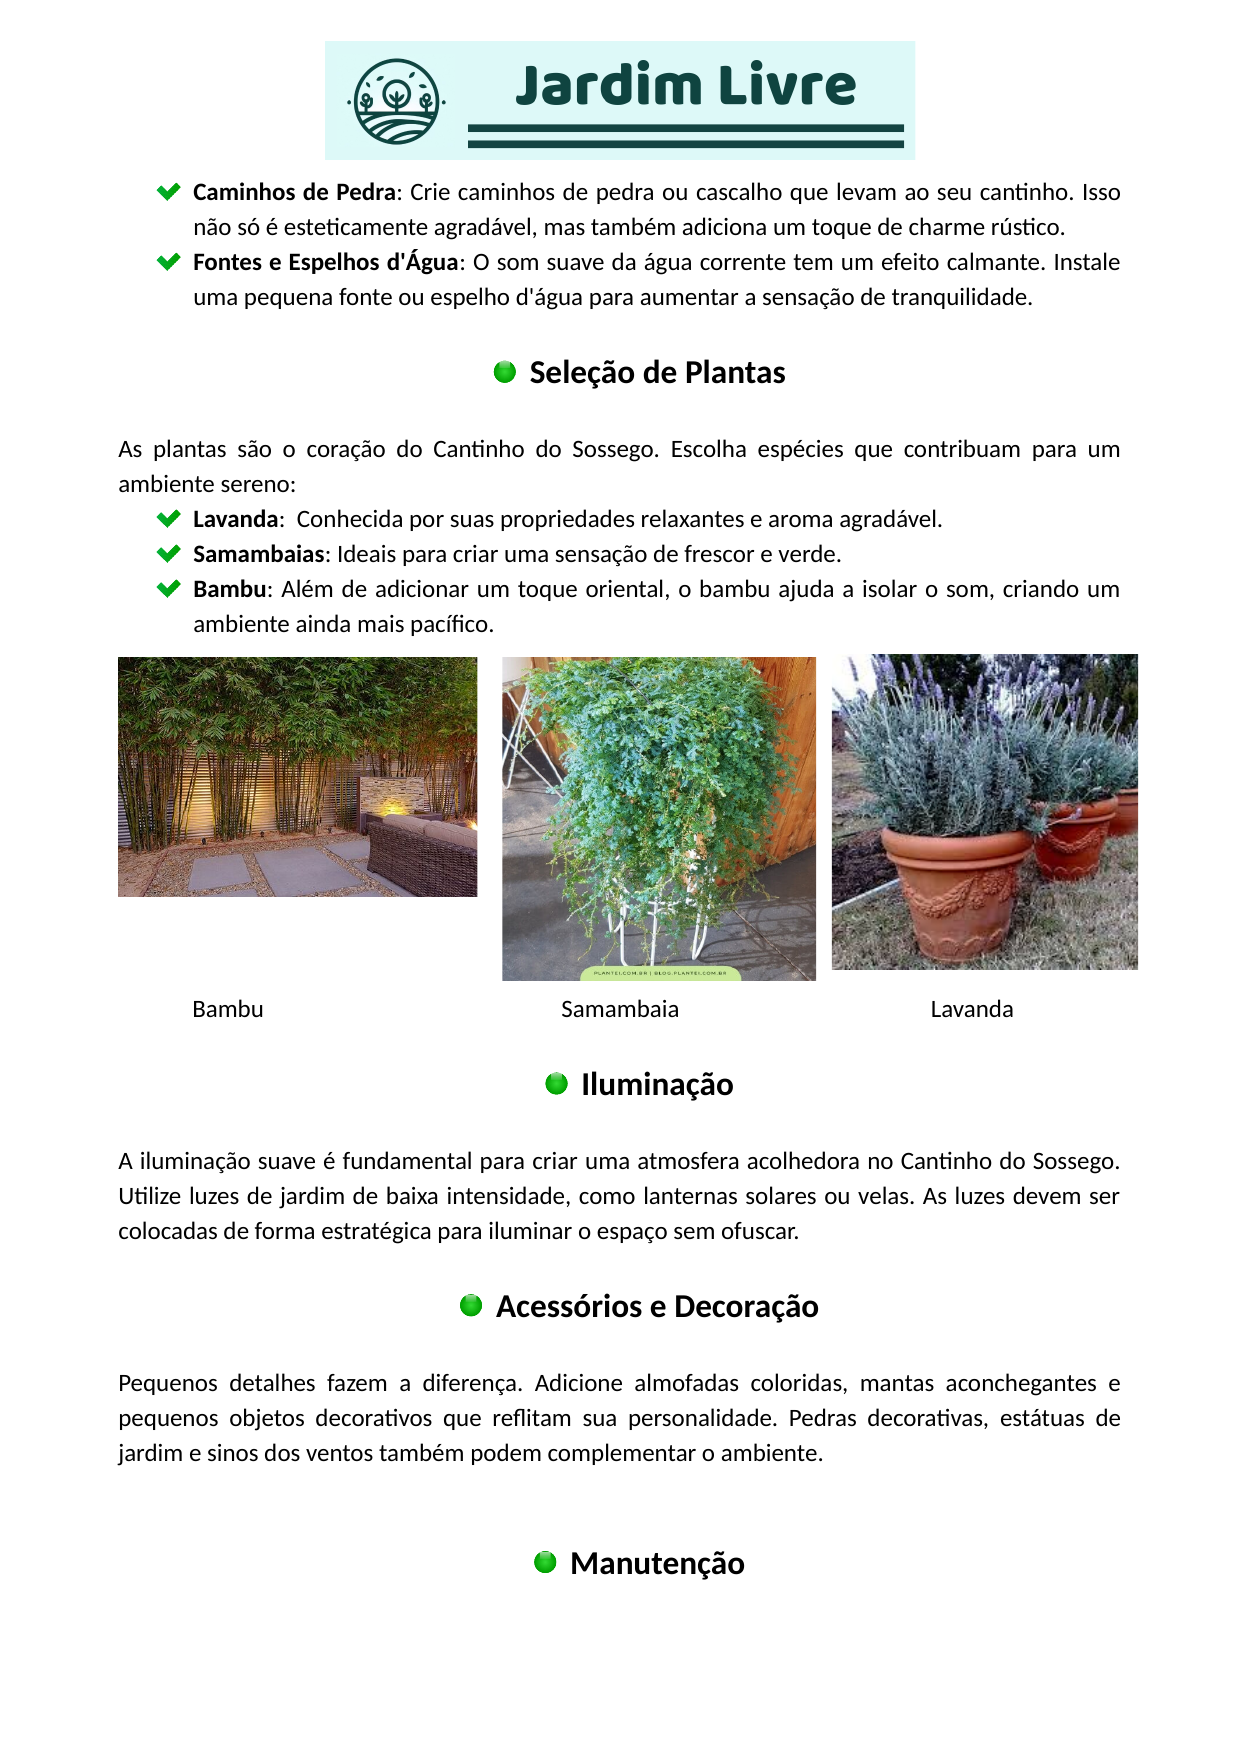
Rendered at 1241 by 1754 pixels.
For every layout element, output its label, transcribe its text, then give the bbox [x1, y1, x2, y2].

list Bambu: Além de adicionar um toque oriental, o bambu ajuda a isolar o som, criando um ambiente ainda mais pacífico. [156, 573, 1122, 639]
list Iluminação [156, 1063, 1122, 1104]
list Samambaias: Ideais para criar uma sensação de frescor e verde. [156, 538, 1122, 569]
list Lavanda: Conhecida por suas propriedades relaxantes e aroma agradável. [156, 503, 1122, 534]
picture [831, 654, 1139, 970]
list Caminhos de Pedra: Crie caminhos de pedra ou cascalho que levam ao seu cantinho. Isso não só é esteticamente agradável, mas também adiciona um toque de charme rústico. [156, 176, 1122, 242]
list Acessórios e Decoração [156, 1285, 1122, 1326]
text Bambu Samambaia Lavanda [118, 993, 1122, 1024]
text As plantas são o coração do Cantinho do Sossego. Escolha espécies que contribuam para um ambiente sereno: [118, 398, 1122, 499]
list Seleção de Plantas [156, 351, 1122, 392]
list Fontes e Espelhos d'Água: O som suave da água corrente tem um efeito calmante. Instale uma pequena fonte ou espelho d'água para aumentar a sensação de tranquilidade. [156, 246, 1122, 312]
picture [325, 41, 916, 160]
text Pequenos detalhes fazem a diferença. Adicione almofadas coloridas, mantas aconchegantes e pequenos objetos decorativos que reflitam sua personalidade. Pedras decorativas, estátuas de jardim e sinos dos ventos também podem complementar o ambiente. [118, 1332, 1122, 1467]
list Manutenção [156, 1542, 1122, 1582]
picture [502, 657, 817, 981]
picture [118, 657, 478, 897]
text A iluminação suave é fundamental para criar uma atmosfera acolhedora no Cantinho do Sossego. Utilize luzes de jardim de baixa intensidade, como lanternas solares ou velas. As luzes devem ser colocadas de forma estratégica para iluminar o espaço sem ofuscar. [118, 1110, 1122, 1245]
